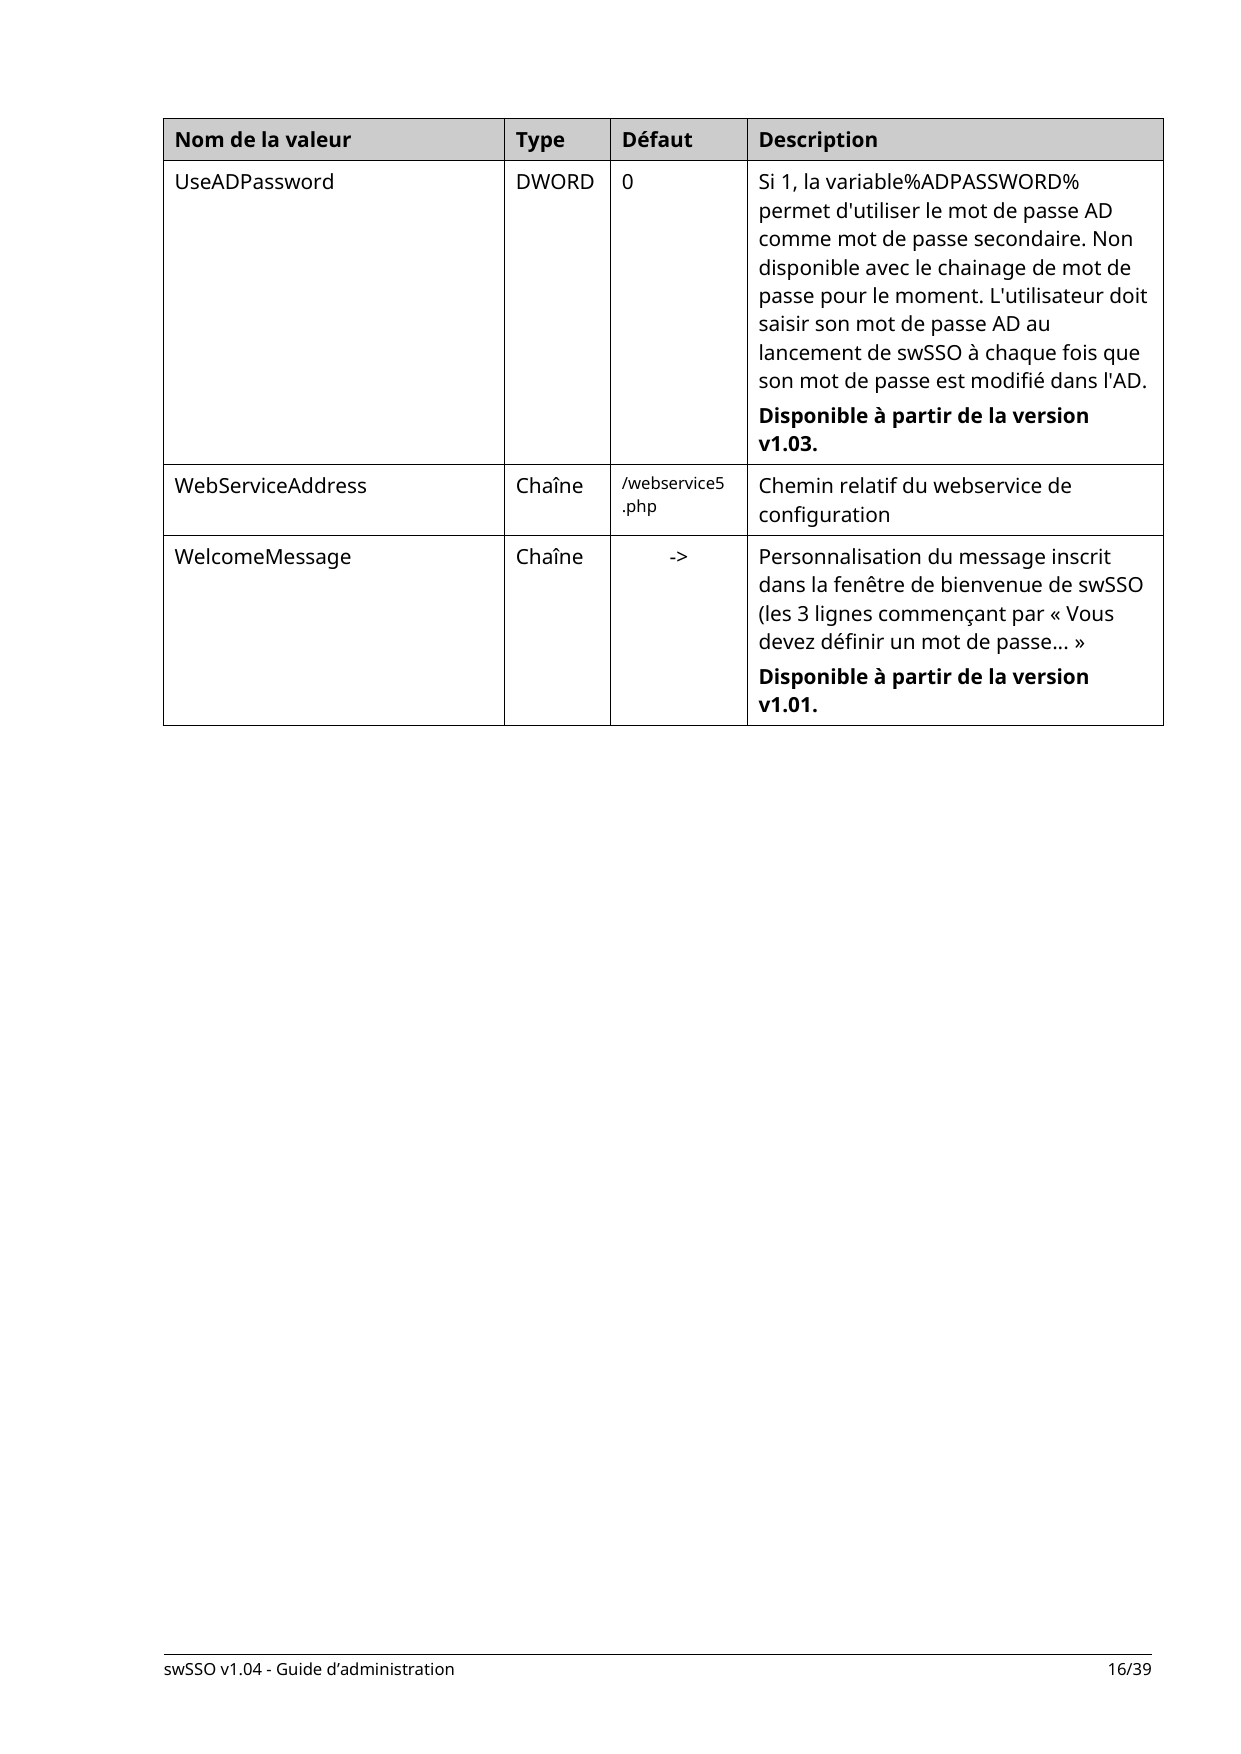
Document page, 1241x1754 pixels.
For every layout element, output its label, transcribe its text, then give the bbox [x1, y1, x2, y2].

table_cell Chaîne [505, 465, 610, 535]
table_cell /webservice5 .php [611, 465, 747, 535]
table_cell Chemin relatif du webservice de configuration [748, 465, 1163, 535]
table_cell -> [611, 536, 747, 725]
table_header Description [748, 119, 1163, 160]
table_cell WelcomeMessage [164, 536, 504, 725]
table_cell DWORD [505, 161, 610, 464]
table_cell 0 [611, 161, 747, 464]
table_header Défaut [611, 119, 747, 160]
table_cell Chaîne [505, 536, 610, 725]
table_cell UseADPassword [164, 161, 504, 464]
table_header Nom de la valeur [164, 119, 504, 160]
table_header Type [505, 119, 610, 160]
table_cell Si 1, la variable%ADPASSWORD% permet d'utiliser le mot de passe AD comme mot de passe secondaire. Non disponible avec le chainage de mot de passe pour le moment. L'utilisateur doit saisir son mot de passe AD au lancement de swSSO à chaque fois que son mot de passe est modifié dans l'AD. Disponible à partir de la version v1.03. [748, 161, 1163, 464]
table_cell Personnalisation du message inscrit dans la fenêtre de bienvenue de swSSO (les 3 lignes commençant par « Vous devez définir un mot de passe... » Disponible à partir de la version v1.01. [748, 536, 1163, 725]
table_cell WebServiceAddress [164, 465, 504, 535]
